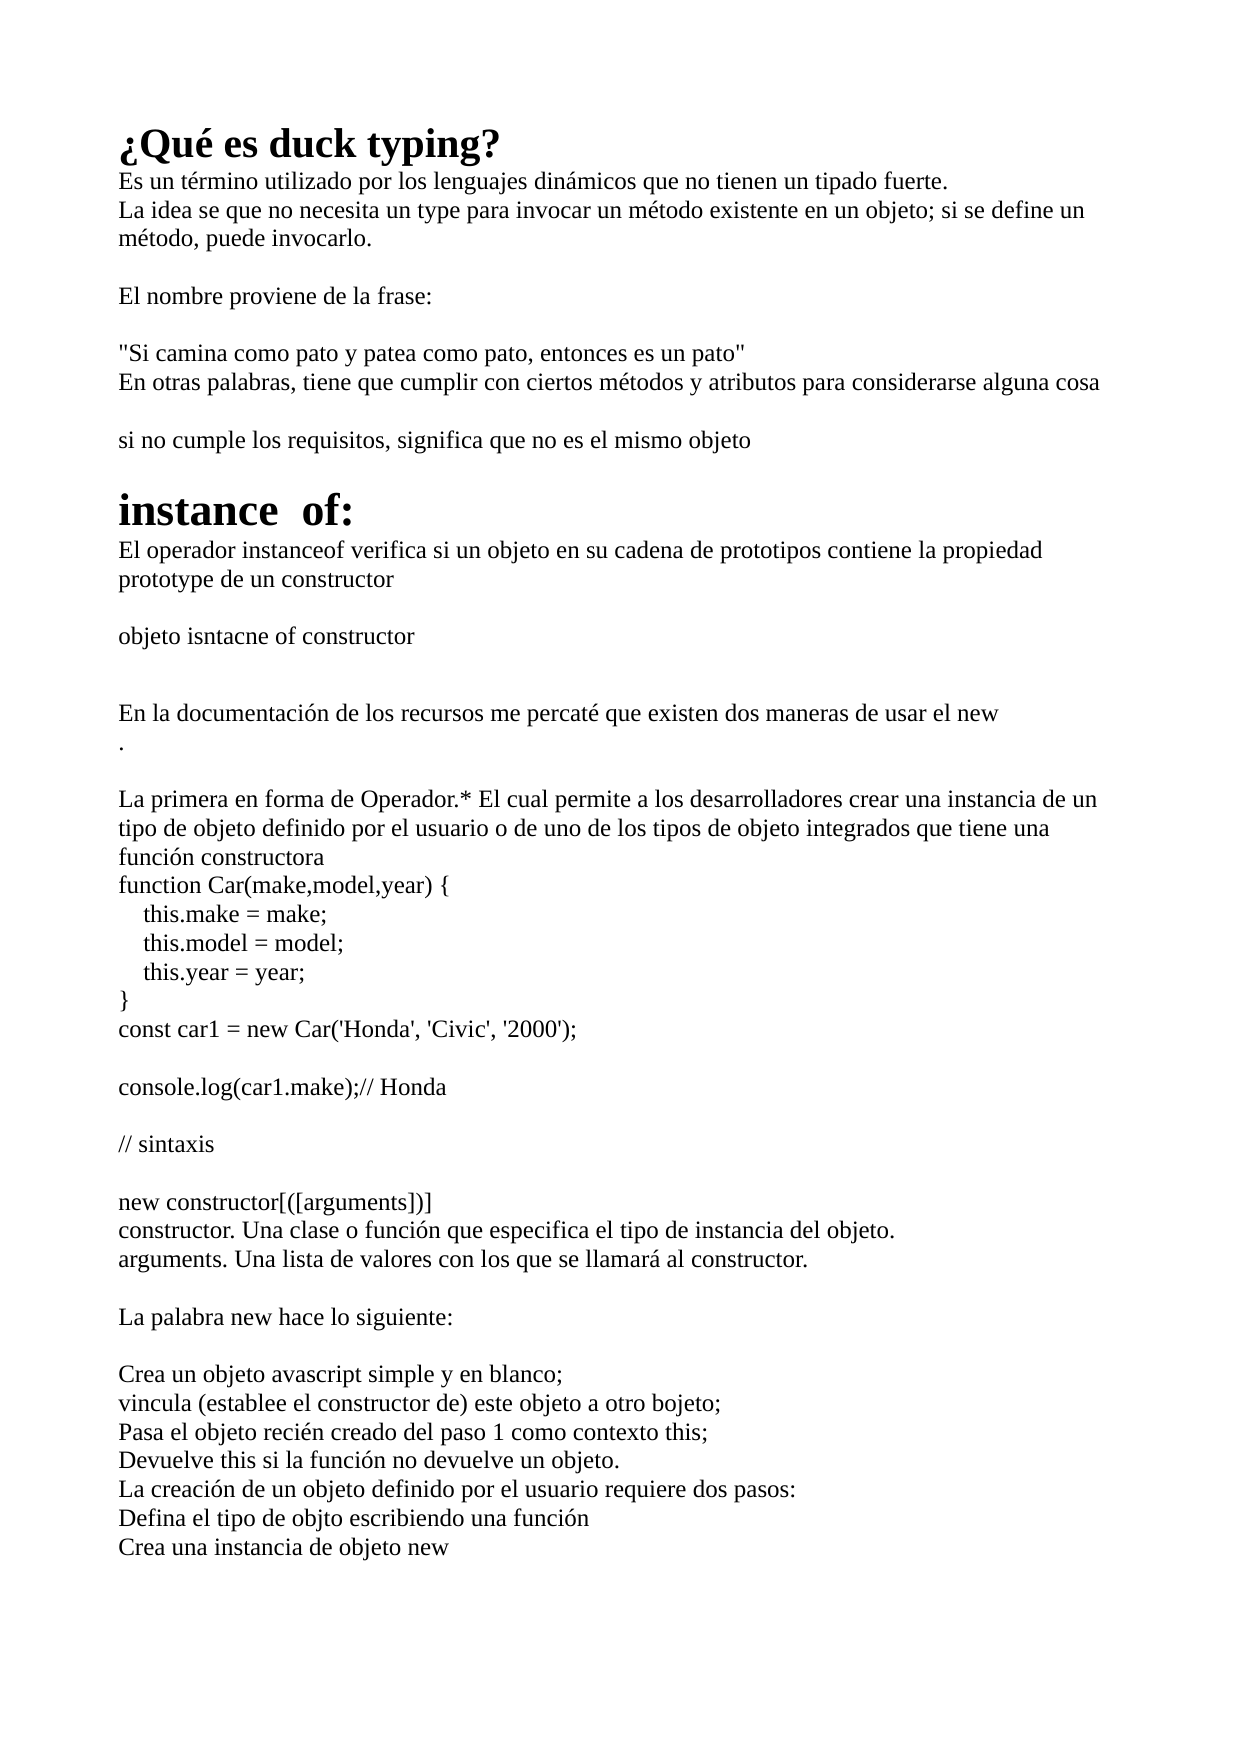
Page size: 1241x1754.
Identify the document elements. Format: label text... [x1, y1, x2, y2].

text El nombre proviene de la frase: [118, 281, 1122, 310]
text En la documentación de los recursos me percaté que existen dos maneras de usar el new [118, 698, 1122, 727]
text Crea una instancia de objeto new [118, 1532, 1122, 1560]
text this.make = make; [118, 899, 1122, 928]
text La palabra new hace lo siguiente: [118, 1302, 1122, 1330]
text El operador instanceof verifica si un objeto en su cadena de prototipos contiene la propiedad prototype de un constructor [118, 535, 1122, 592]
text Defina el tipo de objto escribiendo una función [118, 1503, 1122, 1532]
text const car1 = new Car('Honda', 'Civic', '2000'); [118, 1014, 1122, 1043]
text this.model = model; [118, 928, 1122, 957]
text Devuelve this si la función no devuelve un objeto. [118, 1445, 1122, 1474]
text En otras palabras, tiene que cumplir con ciertos métodos y atributos para considerarse alguna cosa [118, 367, 1122, 396]
text objeto isntacne of constructor [118, 621, 1122, 650]
text new constructor[([arguments])] [118, 1187, 1122, 1215]
text Crea un objeto avascript simple y en blanco; [118, 1359, 1122, 1388]
text La creación de un objeto definido por el usuario requiere dos pasos: [118, 1474, 1122, 1503]
text Es un término utilizado por los lenguajes dinámicos que no tienen un tipado fuerte. [118, 166, 1122, 195]
text } [118, 985, 1122, 1014]
text this.year = year; [118, 957, 1122, 985]
text constructor. Una clase o función que especifica el tipo de instancia del objeto. [118, 1215, 1122, 1244]
text instance of: [118, 482, 1122, 535]
text // sintaxis [118, 1129, 1122, 1158]
text La idea se que no necesita un type para invocar un método existente en un objeto; si se define un método, puede invocarlo. [118, 195, 1122, 252]
text arguments. Una lista de valores con los que se llamará al constructor. [118, 1244, 1122, 1273]
text "Si camina como pato y patea como pato, entonces es un pato" [118, 338, 1122, 367]
text vincula (establee el constructor de) este objeto a otro bojeto; [118, 1388, 1122, 1417]
text function Car(make,model,year) { [118, 870, 1122, 899]
text Pasa el objeto recién creado del paso 1 como contexto this; [118, 1417, 1122, 1445]
text si no cumple los requisitos, significa que no es el mismo objeto [118, 425, 1122, 453]
text console.log(car1.make);// Honda [118, 1072, 1122, 1100]
text La primera en forma de Operador.* El cual permite a los desarrolladores crear una instancia de un tipo de objeto definido por el usuario o de uno de los tipos de objeto integrados que tiene una función constructora [118, 784, 1122, 870]
text ¿Qué es duck typing? [118, 118, 1122, 166]
text . [118, 727, 1122, 755]
